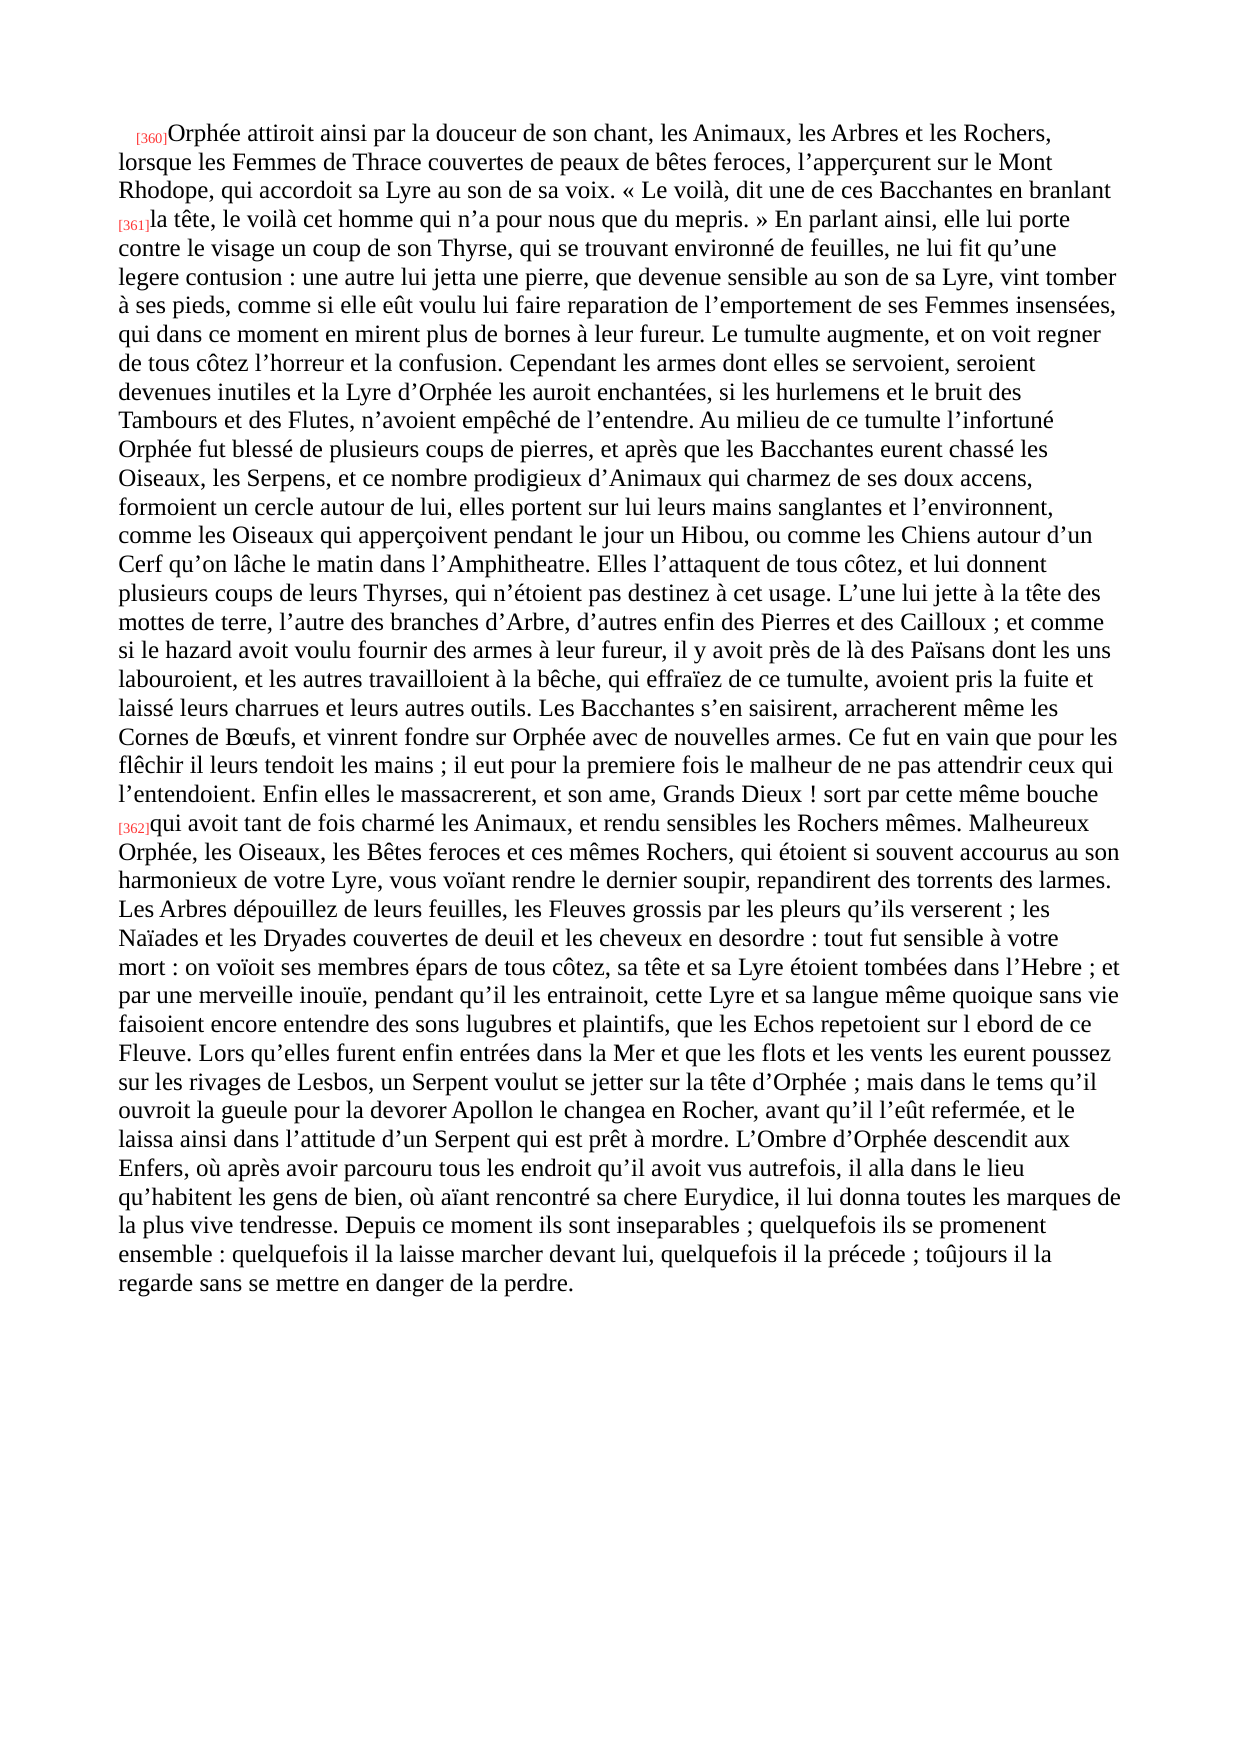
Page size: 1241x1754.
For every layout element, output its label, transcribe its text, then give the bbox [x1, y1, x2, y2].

text [360]Orphée attiroit ainsi par la douceur de son chant, les Animaux, les Arbres et les Rochers, lorsque les Femmes de Thrace couvertes de peaux de bêtes feroces, l’apperçurent sur le Mont Rhodope, qui accordoit sa Lyre au son de sa voix. « Le voilà, dit une de ces Bacchantes en branlant [361]la tête, le voilà cet homme qui n’a pour nous que du mepris. » En parlant ainsi, elle lui porte contre le visage un coup de son Thyrse, qui se trouvant environné de feuilles, ne lui fit qu’une legere contusion : une autre lui jetta une pierre, que devenue sensible au son de sa Lyre, vint tomber à ses pieds, comme si elle eût voulu lui faire reparation de l’emportement de ses Femmes insensées, qui dans ce moment en mirent plus de bornes à leur fureur. Le tumulte augmente, et on voit regner de tous côtez l’horreur et la confusion. Cependant les armes dont elles se servoient, seroient devenues inutiles et la Lyre d’Orphée les auroit enchantées, si les hurlemens et le bruit des Tambours et des Flutes, n’avoient empêché de l’entendre. Au milieu de ce tumulte l’infortuné Orphée fut blessé de plusieurs coups de pierres, et après que les Bacchantes eurent chassé les Oiseaux, les Serpens, et ce nombre prodigieux d’Animaux qui charmez de ses doux accens, formoient un cercle autour de lui, elles portent sur lui leurs mains sanglantes et l’environnent, comme les Oiseaux qui apperçoivent pendant le jour un Hibou, ou comme les Chiens autour d’un Cerf qu’on lâche le matin dans l’Amphitheatre. Elles l’attaquent de tous côtez, et lui donnent plusieurs coups de leurs Thyrses, qui n’étoient pas destinez à cet usage. L’une lui jette à la tête des mottes de terre, l’autre des branches d’Arbre, d’autres enfin des Pierres et des Cailloux ; et comme si le hazard avoit voulu fournir des armes à leur fureur, il y avoit près de là des Païsans dont les uns labouroient, et les autres travailloient à la bêche, qui effraïez de ce tumulte, avoient pris la fuite et laissé leurs charrues et leurs autres outils. Les Bacchantes s’en saisirent, arracherent même les Cornes de Bœufs, et vinrent fondre sur Orphée avec de nouvelles armes. Ce fut en vain que pour les flêchir il leurs tendoit les mains ; il eut pour la premiere fois le malheur de ne pas attendrir ceux qui l’entendoient. Enfin elles le massacrerent, et son ame, Grands Dieux ! sort par cette même bouche [362]qui avoit tant de fois charmé les Animaux, et rendu sensibles les Rochers mêmes. Malheureux Orphée, les Oiseaux, les Bêtes feroces et ces mêmes Rochers, qui étoient si souvent accourus au son harmonieux de votre Lyre, vous voïant rendre le dernier soupir, repandirent des torrents des larmes. Les Arbres dépouillez de leurs feuilles, les Fleuves grossis par les pleurs qu’ils verserent ; les Naïades et les Dryades couvertes de deuil et les cheveux en desordre : tout fut sensible à votre mort : on voïoit ses membres épars de tous côtez, sa tête et sa Lyre étoient tombées dans l’Hebre ; et par une merveille inouïe, pendant qu’il les entrainoit, cette Lyre et sa langue même quoique sans vie faisoient encore entendre des sons lugubres et plaintifs, que les Echos repetoient sur l ebord de ce Fleuve. Lors qu’elles furent enfin entrées dans la Mer et que les flots et les vents les eurent poussez sur les rivages de Lesbos, un Serpent voulut se jetter sur la tête d’Orphée ; mais dans le tems qu’il ouvroit la gueule pour la devorer Apollon le changea en Rocher, avant qu’il l’eût refermée, et le laissa ainsi dans l’attitude d’un Serpent qui est prêt à mordre. L’Ombre d’Orphée descendit aux Enfers, où après avoir parcouru tous les endroit qu’il avoit vus autrefois, il alla dans le lieu qu’habitent les gens de bien, où aïant rencontré sa chere Eurydice, il lui donna toutes les marques de la plus vive tendresse. Depuis ce moment ils sont inseparables ; quelquefois ils se promenent ensemble : quelquefois il la laisse marcher devant lui, quelquefois il la précede ; toûjours il la regarde sans se mettre en danger de la perdre. [118, 118, 1122, 1297]
